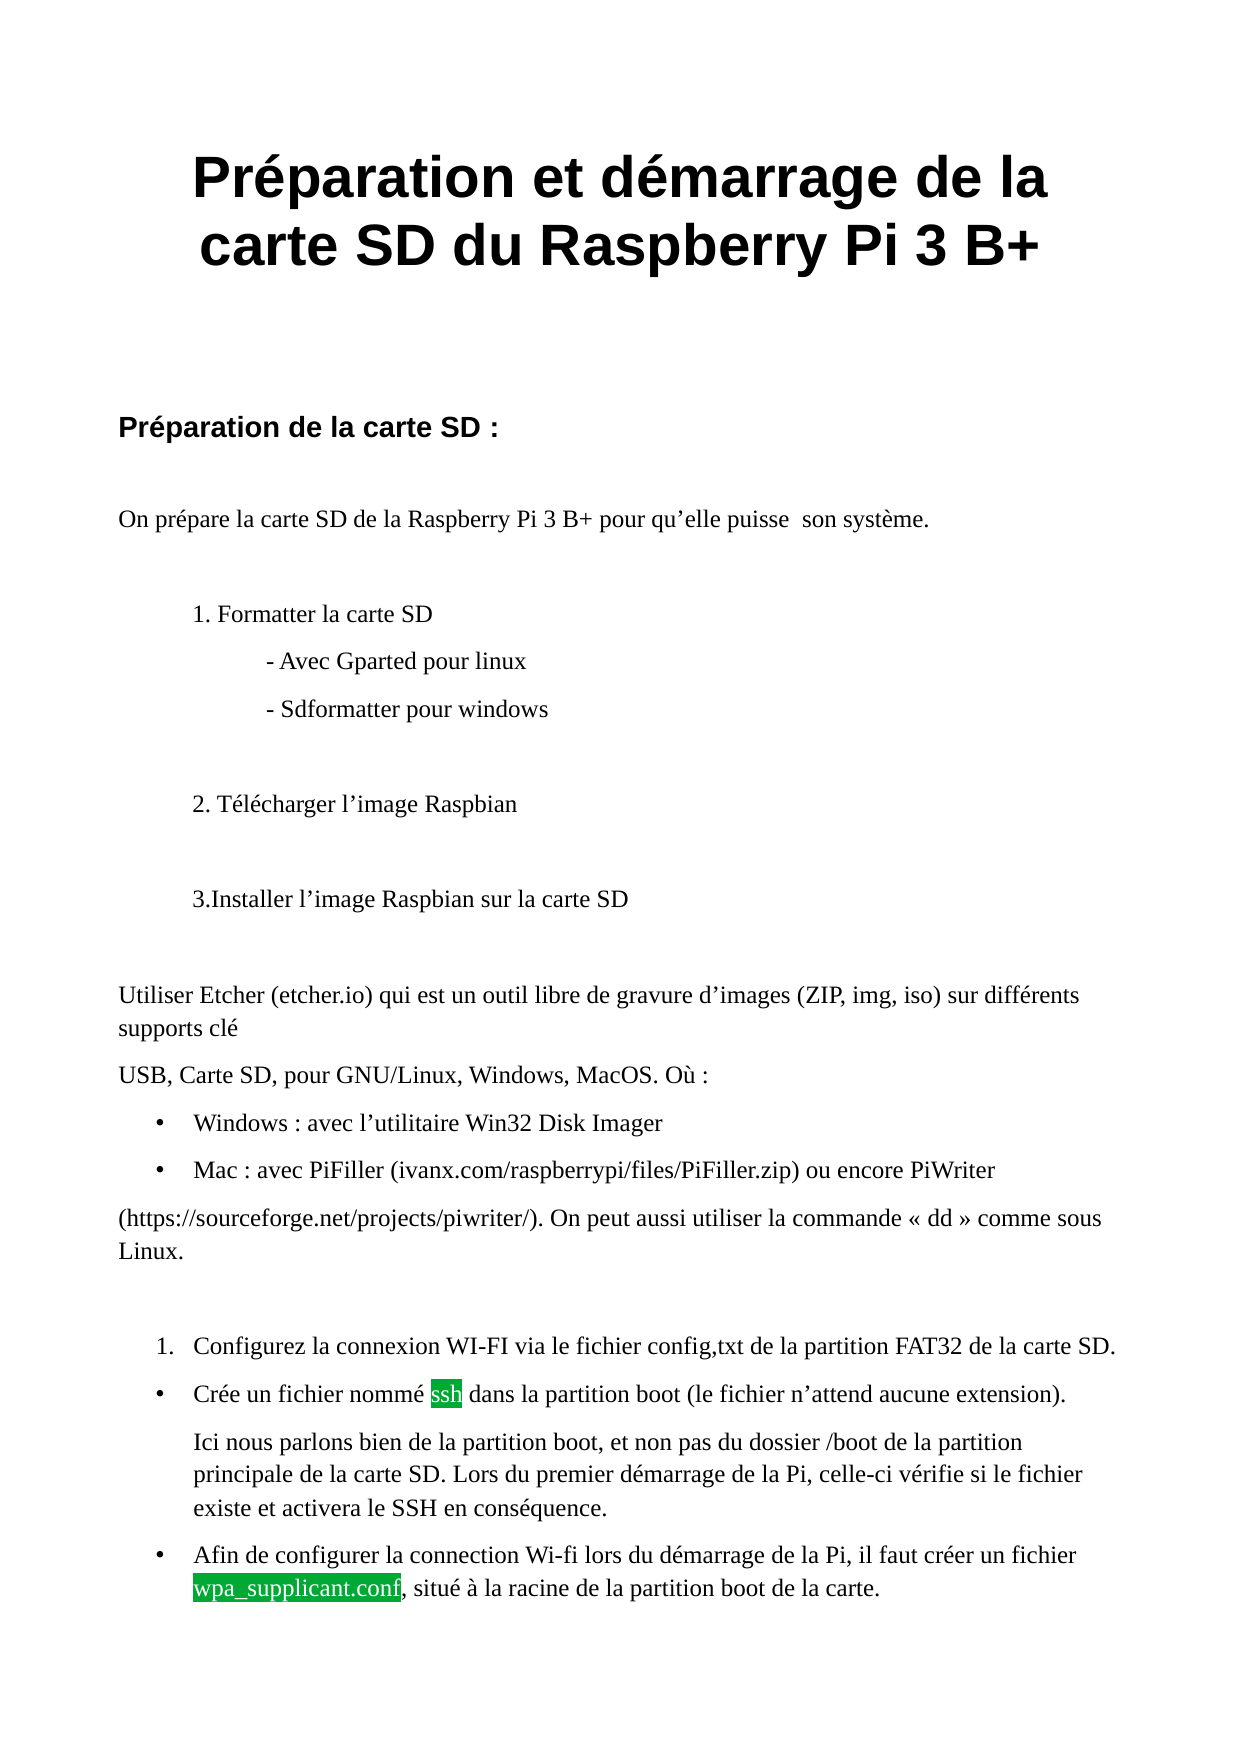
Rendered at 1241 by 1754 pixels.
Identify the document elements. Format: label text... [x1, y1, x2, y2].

list Ici nous parlons bien de la partition boot, et non pas du dossier /boot de la partition principale de la carte SD. Lors du premier démarrage de la Pi, celle-ci vérifie si le fichier existe et activera le SSH en conséquence. [156, 1427, 1122, 1521]
text 2. Télécharger l’image Raspbian [118, 789, 1122, 818]
list Windows : avec l’utilitaire Win32 Disk Imager [156, 1108, 1122, 1137]
list Crée un fichier nommé ssh dans la partition boot (le fichier n’attend aucune extension). [156, 1379, 1122, 1408]
text USB, Carte SD, pour GNU/Linux, Windows, MacOS. Où : [118, 1060, 1122, 1089]
list Configurez la connexion WI-FI via le fichier config,txt de la partition FAT32 de la carte SD. [156, 1331, 1122, 1360]
text - Sdformatter pour windows [118, 694, 1122, 723]
text 1. Formatter la carte SD [118, 599, 1122, 628]
text (https://sourceforge.net/projects/piwriter/). On peut aussi utiliser la commande « dd » comme sous Linux. [118, 1203, 1122, 1265]
text On prépare la carte SD de la Raspberry Pi 3 B+ pour qu’elle puisse son système. [118, 504, 1122, 532]
title Préparation et démarrage de la carte SD du Raspberry Pi 3 B+ [118, 143, 1122, 277]
list Afin de configurer la connection Wi-fi lors du démarrage de la Pi, il faut créer un fichier wpa_supplicant.conf, situé à la racine de la partition boot de la carte. [156, 1540, 1122, 1602]
text - Avec Gparted pour linux [118, 646, 1122, 675]
text 3.Installer l’image Raspbian sur la carte SD [118, 884, 1122, 913]
subtitle Préparation de la carte SD : [118, 410, 1122, 443]
text Utiliser Etcher (etcher.io) qui est un outil libre de gravure d’images (ZIP, img, iso) sur différents supports clé [118, 980, 1122, 1041]
list Mac : avec PiFiller (ivanx.com/raspberrypi/files/PiFiller.zip) ou encore PiWriter [156, 1156, 1122, 1184]
